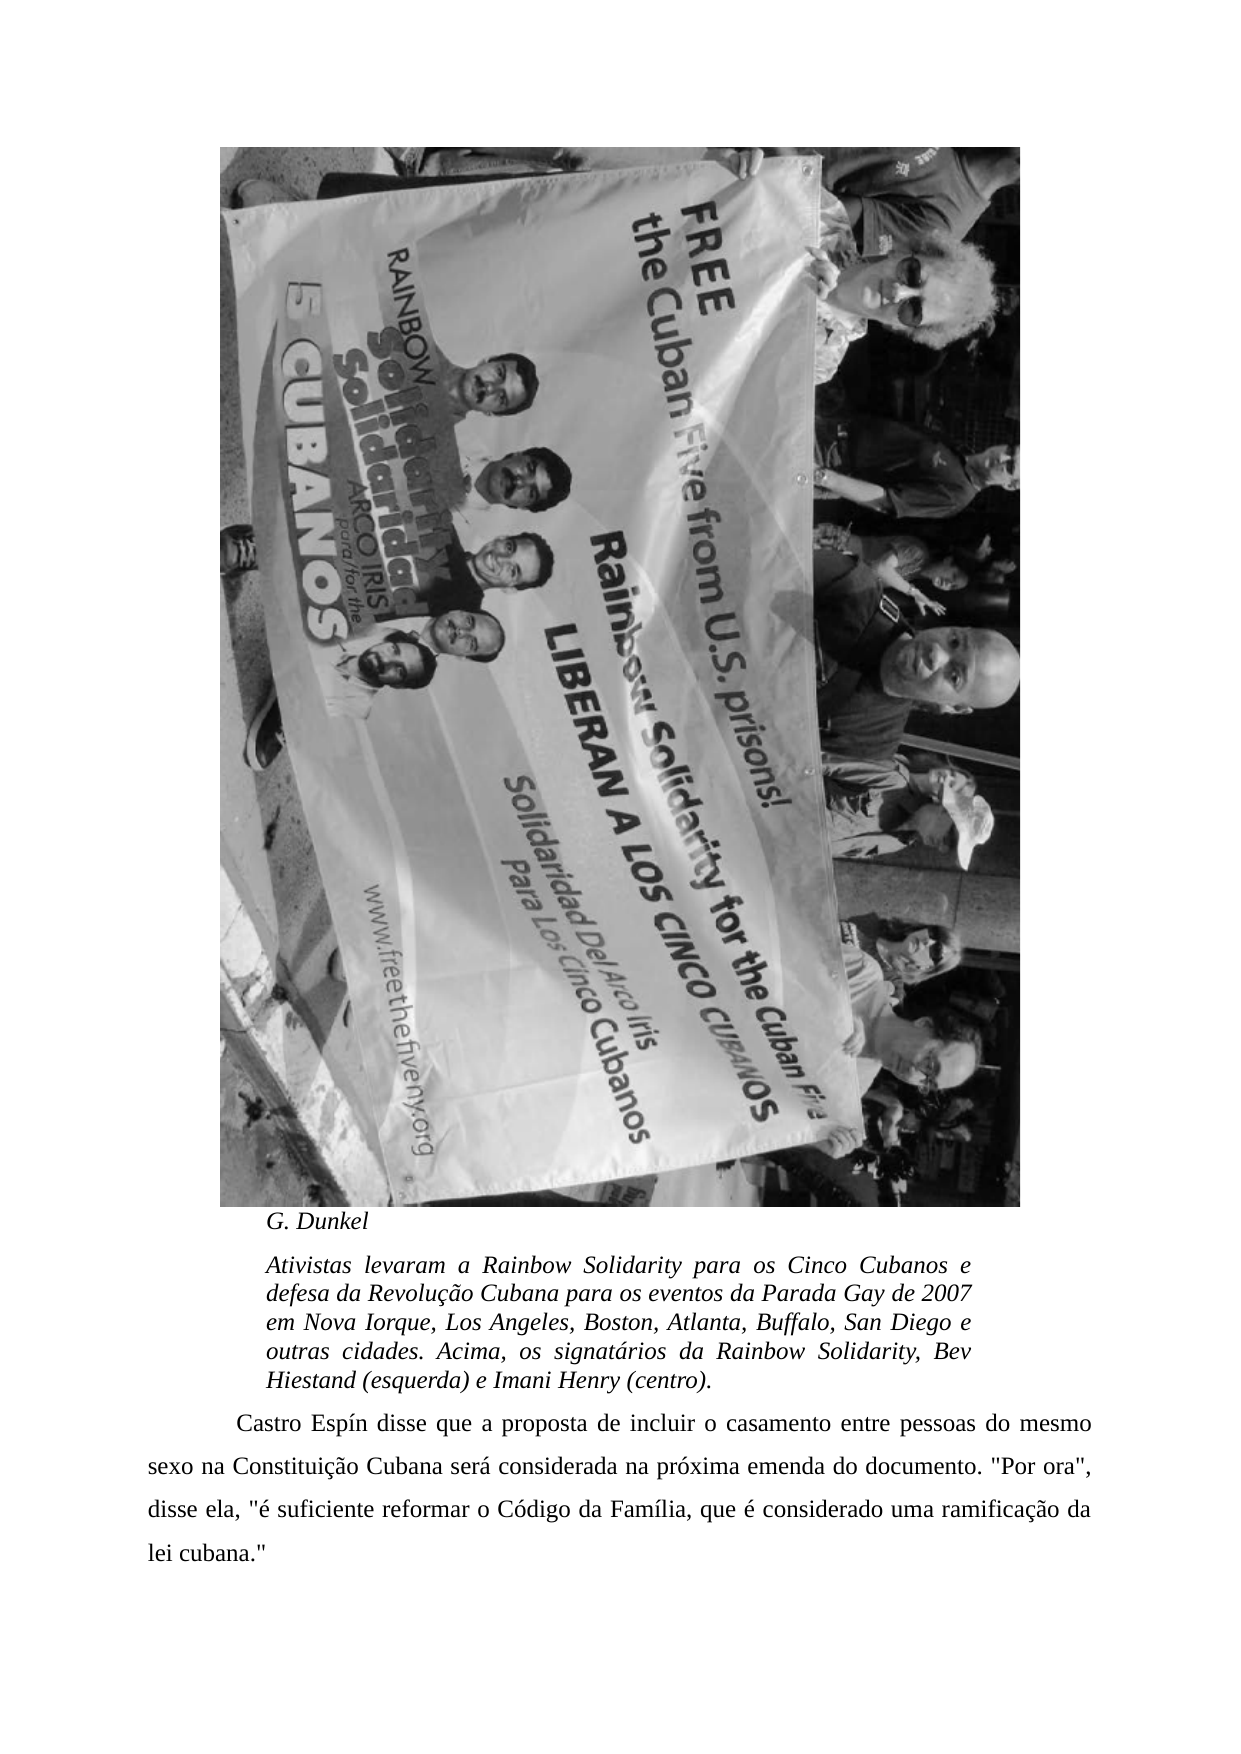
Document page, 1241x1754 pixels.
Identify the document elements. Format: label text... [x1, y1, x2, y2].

text Castro Espín disse que a proposta de incluir o casamento entre pessoas do mesmo sexo na Constituição Cubana será considerada na próxima emenda do documento. "Por ora", disse ela, "é suficiente reformar o Código da Família, que é considerado uma ramificação da lei cubana." [148, 1408, 1093, 1566]
text G. Dunkel [266, 1207, 974, 1235]
picture [220, 147, 1020, 1207]
text Ativistas levaram a Rainbow Solidarity para os Cinco Cubanos e defesa da Revolução Cubana para os eventos da Parada Gay de 2007 em Nova Iorque, Los Angeles, Boston, Atlanta, Buffalo, San Diego e outras cidades. Acima, os signatários da Rainbow Solidarity, Bev Hiestand (esquerda) e Imani Henry (centro). [266, 1250, 974, 1393]
